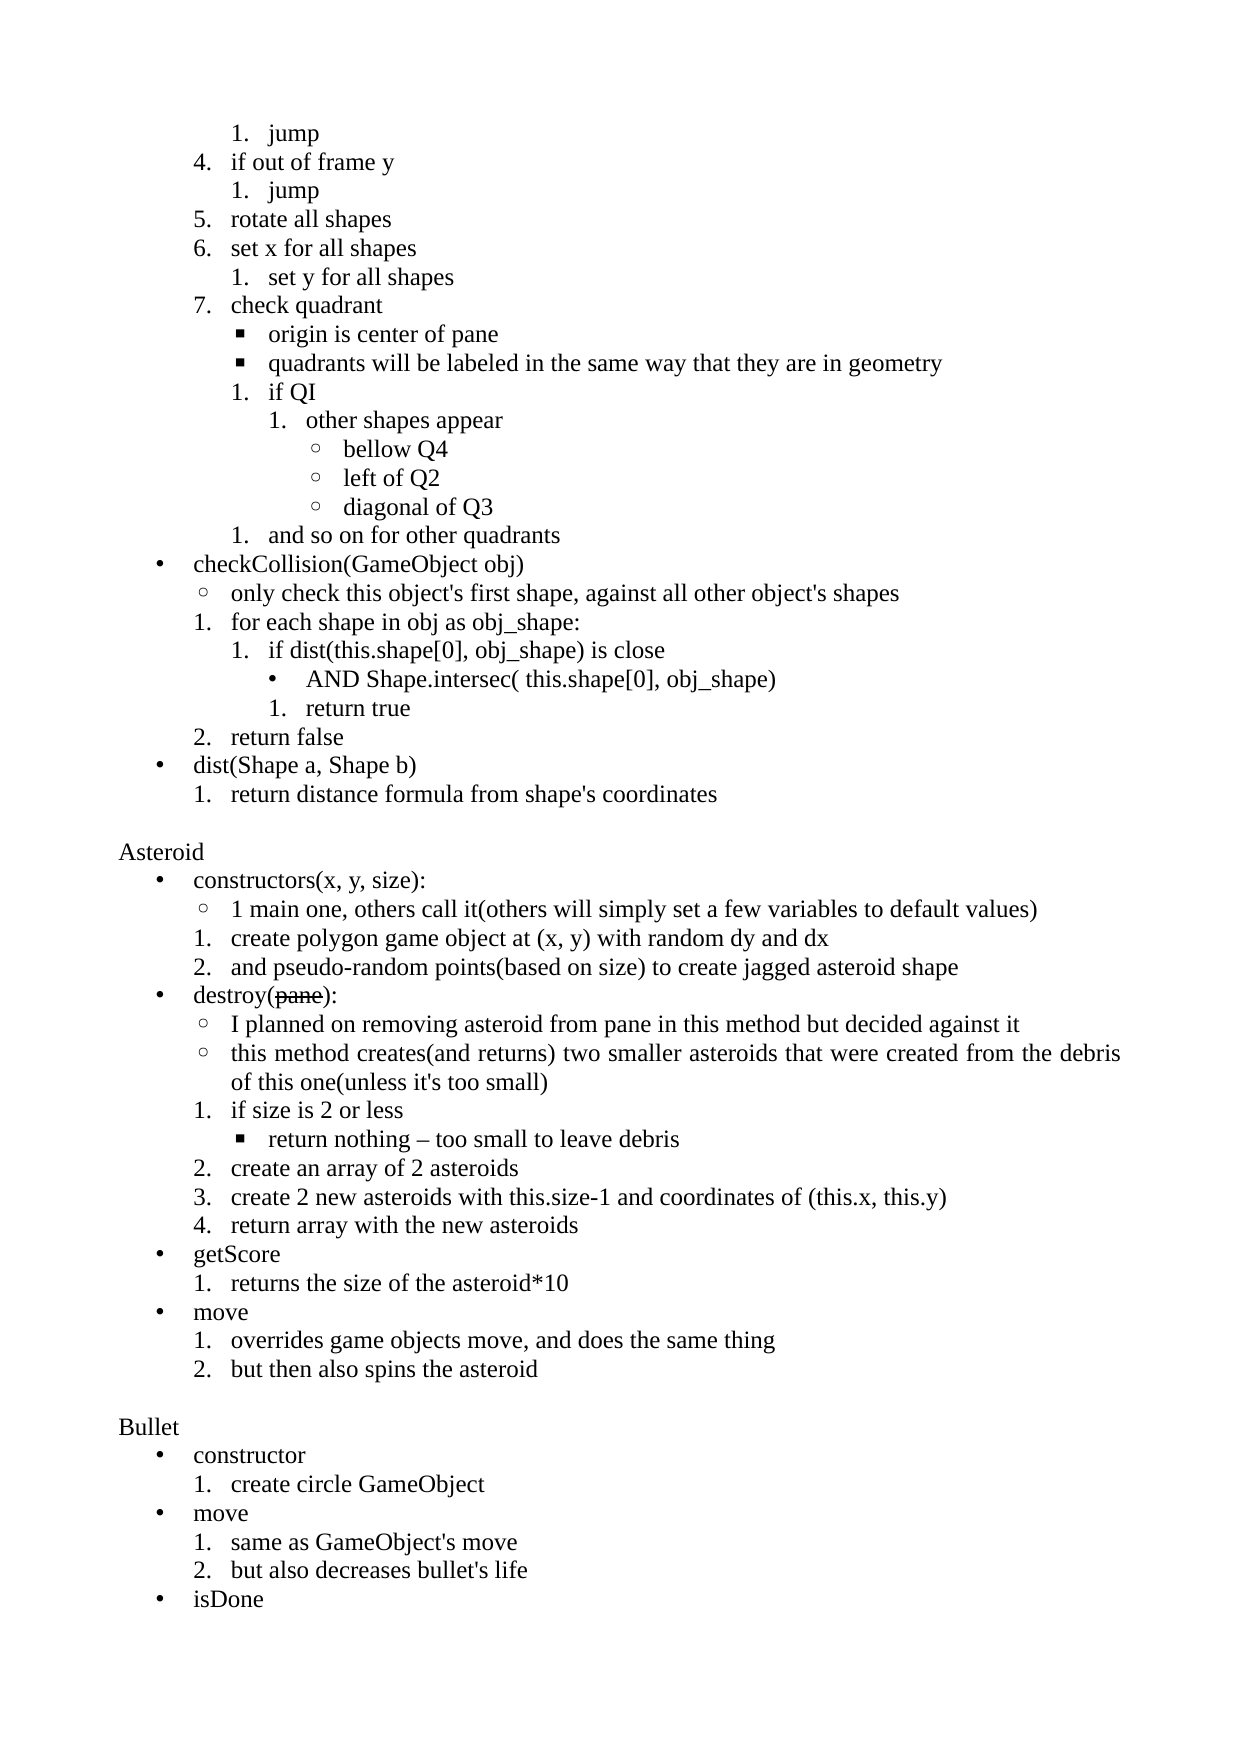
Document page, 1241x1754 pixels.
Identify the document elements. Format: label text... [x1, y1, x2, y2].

list return array with the new asteroids [193, 1211, 1122, 1239]
list move [156, 1297, 1122, 1326]
list overrides game objects move, and does the same thing [193, 1326, 1122, 1354]
list same as GameObject's move [193, 1527, 1122, 1556]
list constructors(x, y, size): [156, 866, 1122, 894]
list if dist(this.shape[0], obj_shape) is close [231, 636, 1122, 664]
list return false [193, 722, 1122, 751]
list 1 main one, others call it(others will simply set a few variables to default values) [193, 894, 1122, 923]
list constructor [156, 1441, 1122, 1469]
list jump [231, 176, 1122, 204]
list but then also spins the asteroid [193, 1354, 1122, 1383]
list left of Q2 [306, 463, 1122, 492]
list checkCollision(GameObject obj) [156, 549, 1122, 578]
list return true [268, 693, 1122, 722]
list create an array of 2 asteroids [193, 1153, 1122, 1182]
list for each shape in obj as obj_shape: [193, 607, 1122, 636]
list destroy(pane): [156, 981, 1122, 1009]
list return nothing – too small to leave debris [231, 1124, 1122, 1153]
list returns the size of the asteroid*10 [193, 1268, 1122, 1297]
list getScore [156, 1239, 1122, 1268]
list and pseudo-random points(based on size) to create jagged asteroid shape [193, 952, 1122, 981]
list quadrants will be labeled in the same way that they are in geometry [231, 348, 1122, 377]
list create polygon game object at (x, y) with random dy and dx [193, 923, 1122, 952]
list if size is 2 or less [193, 1096, 1122, 1124]
list but also decreases bullet's life [193, 1556, 1122, 1584]
list set x for all shapes [193, 233, 1122, 262]
list other shapes appear [268, 406, 1122, 434]
list if out of frame y [193, 147, 1122, 176]
list jump [231, 118, 1122, 147]
list origin is center of pane [231, 319, 1122, 348]
list and so on for other quadrants [231, 521, 1122, 549]
text Bullet [118, 1412, 1122, 1441]
list AND Shape.intersec( this.shape[0], obj_shape) [268, 664, 1122, 693]
text Asteroid [118, 837, 1122, 866]
list set y for all shapes [231, 262, 1122, 291]
list move [156, 1498, 1122, 1527]
list check quadrant [193, 291, 1122, 319]
list only check this object's first shape, against all other object's shapes [193, 578, 1122, 607]
list dist(Shape a, Shape b) [156, 751, 1122, 779]
list create 2 new asteroids with this.size-1 and coordinates of (this.x, this.y) [193, 1182, 1122, 1211]
list diagonal of Q3 [306, 492, 1122, 521]
list this method creates(and returns) two smaller asteroids that were created from the debris of this one(unless it's too small) [193, 1038, 1122, 1096]
list I planned on removing asteroid from pane in this method but decided against it [193, 1009, 1122, 1038]
list create circle GameObject [193, 1469, 1122, 1498]
list rotate all shapes [193, 204, 1122, 233]
list bellow Q4 [306, 434, 1122, 463]
list return distance formula from shape's coordinates [193, 779, 1122, 808]
list if QI [231, 377, 1122, 406]
list isDone [156, 1584, 1122, 1613]
